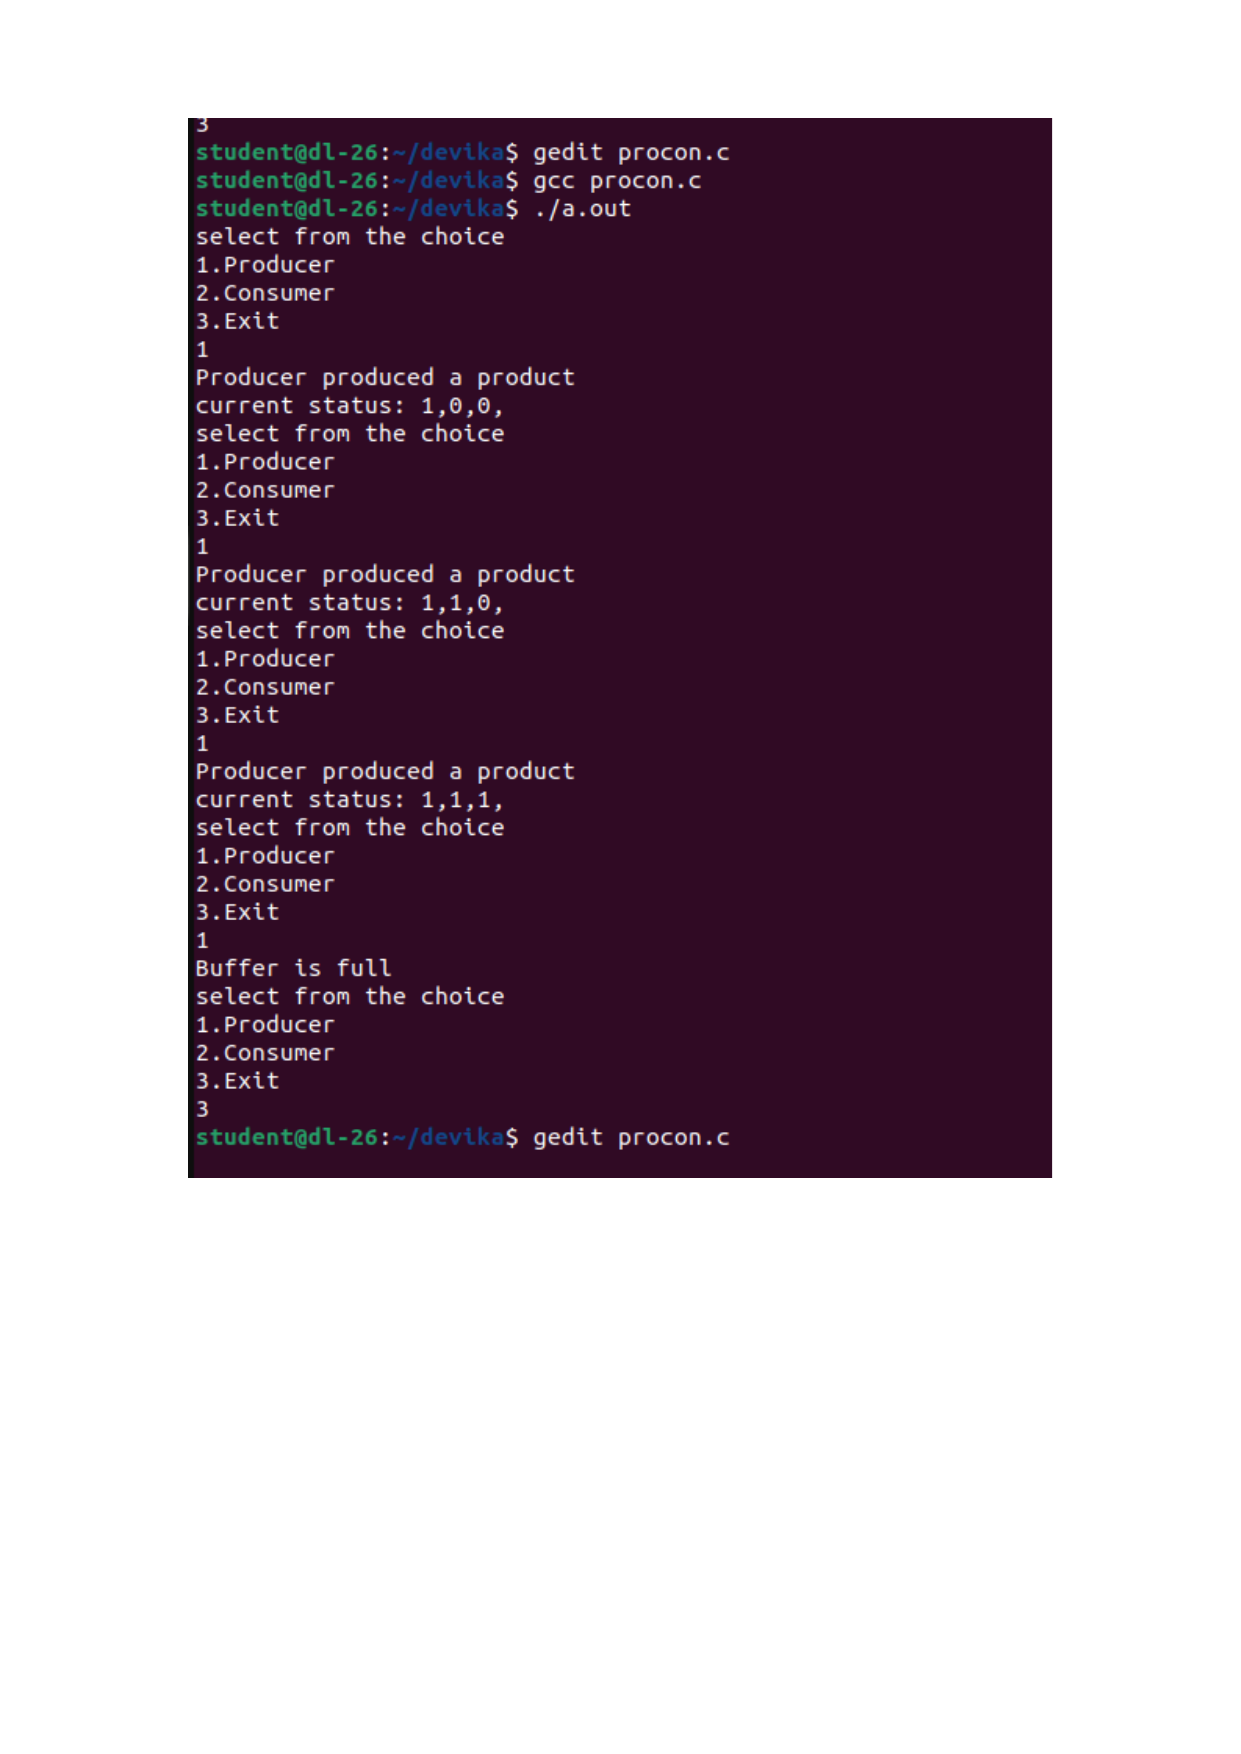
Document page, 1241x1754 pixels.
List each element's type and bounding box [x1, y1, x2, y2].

picture [188, 118, 1053, 1178]
